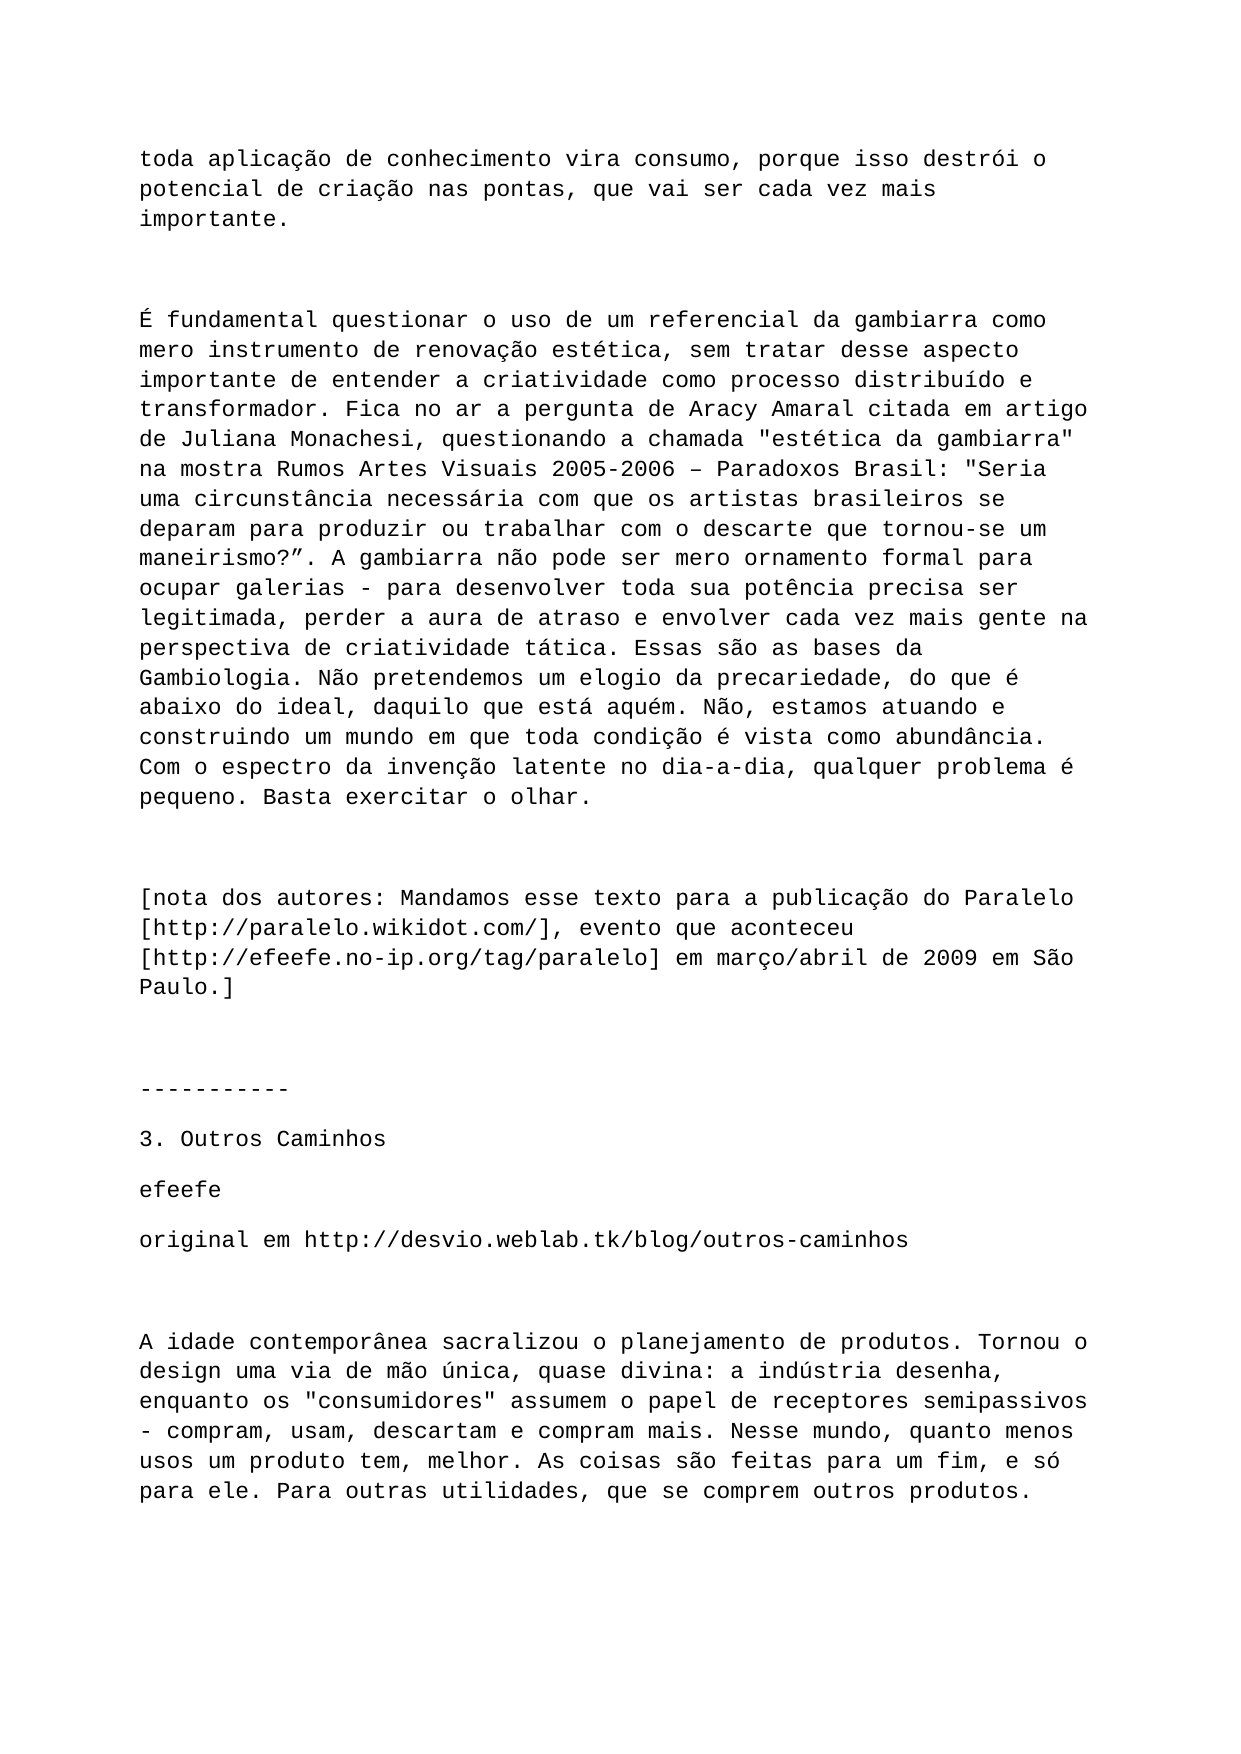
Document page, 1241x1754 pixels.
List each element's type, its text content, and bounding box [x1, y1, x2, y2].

text [nota dos autores: Mandamos esse texto para a publicação do Paralelo [http://paralelo.wikidot.com/], evento que aconteceu [http://efeefe.no-ip.org/tag/paralelo] em março/abril de 2009 em São Paulo.] [139, 886, 1101, 1002]
text A idade contemporânea sacralizou o planejamento de produtos. Tornou o design uma via de mão única, quase divina: a indústria desenha, enquanto os "consumidores" assumem o papel de receptores semipassivos - compram, usam, descartam e compram mais. Nesse mundo, quanto menos usos um produto tem, melhor. As coisas são feitas para um fim, e só para ele. Para outras utilidades, que se comprem outros produtos. [139, 1330, 1101, 1505]
text 3. Outros Caminhos [139, 1128, 1101, 1153]
text original em http://desvio.weblab.tk/blog/outros-caminhos [139, 1229, 1101, 1255]
text É fundamental questionar o uso de um referencial da gambiarra como mero instrumento de renovação estética, sem tratar desse aspecto importante de entender a criatividade como processo distribuído e transformador. Fica no ar a pergunta de Aracy Amaral citada em artigo de Juliana Monachesi, questionando a chamada "estética da gambiarra" na mostra Rumos Artes Visuais 2005-2006 – Paradoxos Brasil: "Seria uma circunstância necessária com que os artistas brasileiros se deparam para produzir ou trabalhar com o descarte que tornou-se um maneirismo?”. A gambiarra não pode ser mero ornamento formal para ocupar galerias - para desenvolver toda sua potência precisa ser legitimada, perder a aura de atraso e envolver cada vez mais gente na perspectiva de criatividade tática. Essas são as bases da Gambiologia. Não pretendemos um elogio da precariedade, do que é abaixo do ideal, daquilo que está aquém. Não, estamos atuando e construindo um mundo em que toda condição é vista como abundância. Com o espectro da invenção latente no dia-a-dia, qualquer problema é pequeno. Basta exercitar o olhar. [139, 308, 1101, 811]
text ----------- [139, 1077, 1101, 1103]
text efeefe [139, 1178, 1101, 1204]
text toda aplicação de conhecimento vira consumo, porque isso destrói o potencial de criação nas pontas, que vai ser cada vez mais importante. [139, 148, 1101, 233]
